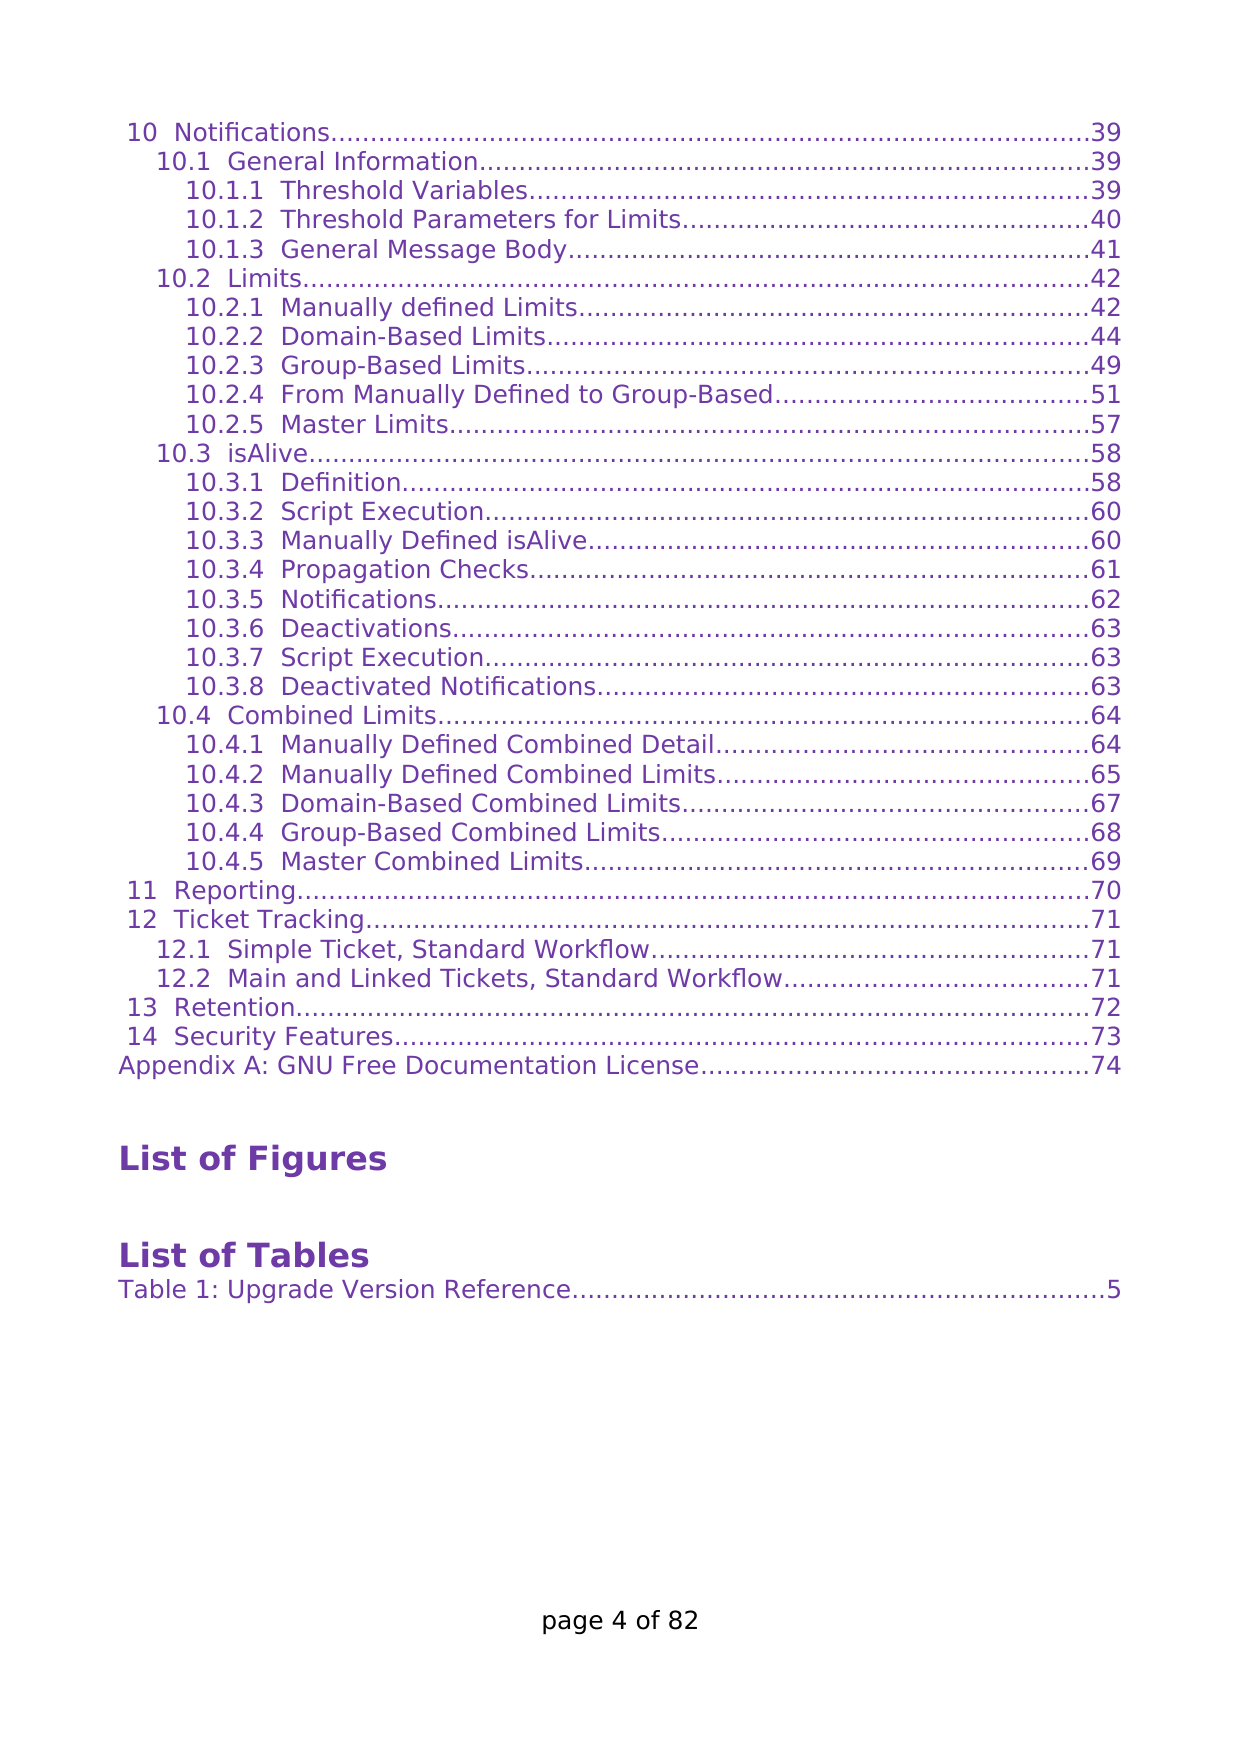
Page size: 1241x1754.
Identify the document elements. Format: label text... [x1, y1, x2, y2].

text 10.4.1 Manually Defined Combined Detail 64 [177, 731, 1122, 760]
subtitle List of Tables [118, 1236, 1122, 1275]
text 13 Retention 72 [118, 993, 1122, 1022]
text Table 1: Upgrade Version Reference 5 [118, 1275, 1122, 1304]
text 12.2 Main and Linked Tickets, Standard Workflow 71 [148, 964, 1122, 993]
text 10.4.2 Manually Defined Combined Limits 65 [177, 760, 1122, 789]
text 10.3.3 Manually Defined isAlive 60 [177, 526, 1122, 556]
text 10.2 Limits 42 [148, 264, 1122, 293]
text 10.4.4 Group-Based Combined Limits 68 [177, 818, 1122, 847]
text 10.1.3 General Message Body 41 [177, 235, 1122, 264]
text 10 Notifications 39 [118, 118, 1122, 147]
text 10.1.1 Threshold Variables 39 [177, 176, 1122, 206]
text 10.1.2 Threshold Parameters for Limits 40 [177, 206, 1122, 235]
text 10.2.3 Group-Based Limits 49 [177, 351, 1122, 381]
text 10.4.3 Domain-Based Combined Limits 67 [177, 789, 1122, 818]
text 10.3.8 Deactivated Notifications 63 [177, 672, 1122, 701]
text 10.2.2 Domain-Based Limits 44 [177, 322, 1122, 351]
text 10.3.2 Script Execution 60 [177, 497, 1122, 526]
text 10.2.1 Manually defined Limits 42 [177, 293, 1122, 322]
text 10.4 Combined Limits 64 [148, 701, 1122, 731]
text 10.2.5 Master Limits 57 [177, 410, 1122, 439]
text 10.3.1 Definition 58 [177, 468, 1122, 497]
text 10.3.6 Deactivations 63 [177, 614, 1122, 643]
text 10.3.4 Propagation Checks 61 [177, 556, 1122, 585]
text 12 Ticket Tracking 71 [118, 906, 1122, 935]
text 10.3.7 Script Execution 63 [177, 643, 1122, 672]
text 10.1 General Information 39 [148, 147, 1122, 176]
text 10.4.5 Master Combined Limits 69 [177, 847, 1122, 876]
text 14 Security Features 73 [118, 1022, 1122, 1051]
text 10.2.4 From Manually Defined to Group-Based 51 [177, 381, 1122, 410]
text 10.3.5 Notifications 62 [177, 585, 1122, 614]
text 10.3 isAlive 58 [148, 439, 1122, 468]
subtitle List of Figures [118, 1139, 1122, 1178]
text 11 Reporting 70 [118, 876, 1122, 906]
text Appendix A: GNU Free Documentation License 74 [118, 1051, 1122, 1081]
text 12.1 Simple Ticket, Standard Workflow 71 [148, 935, 1122, 964]
